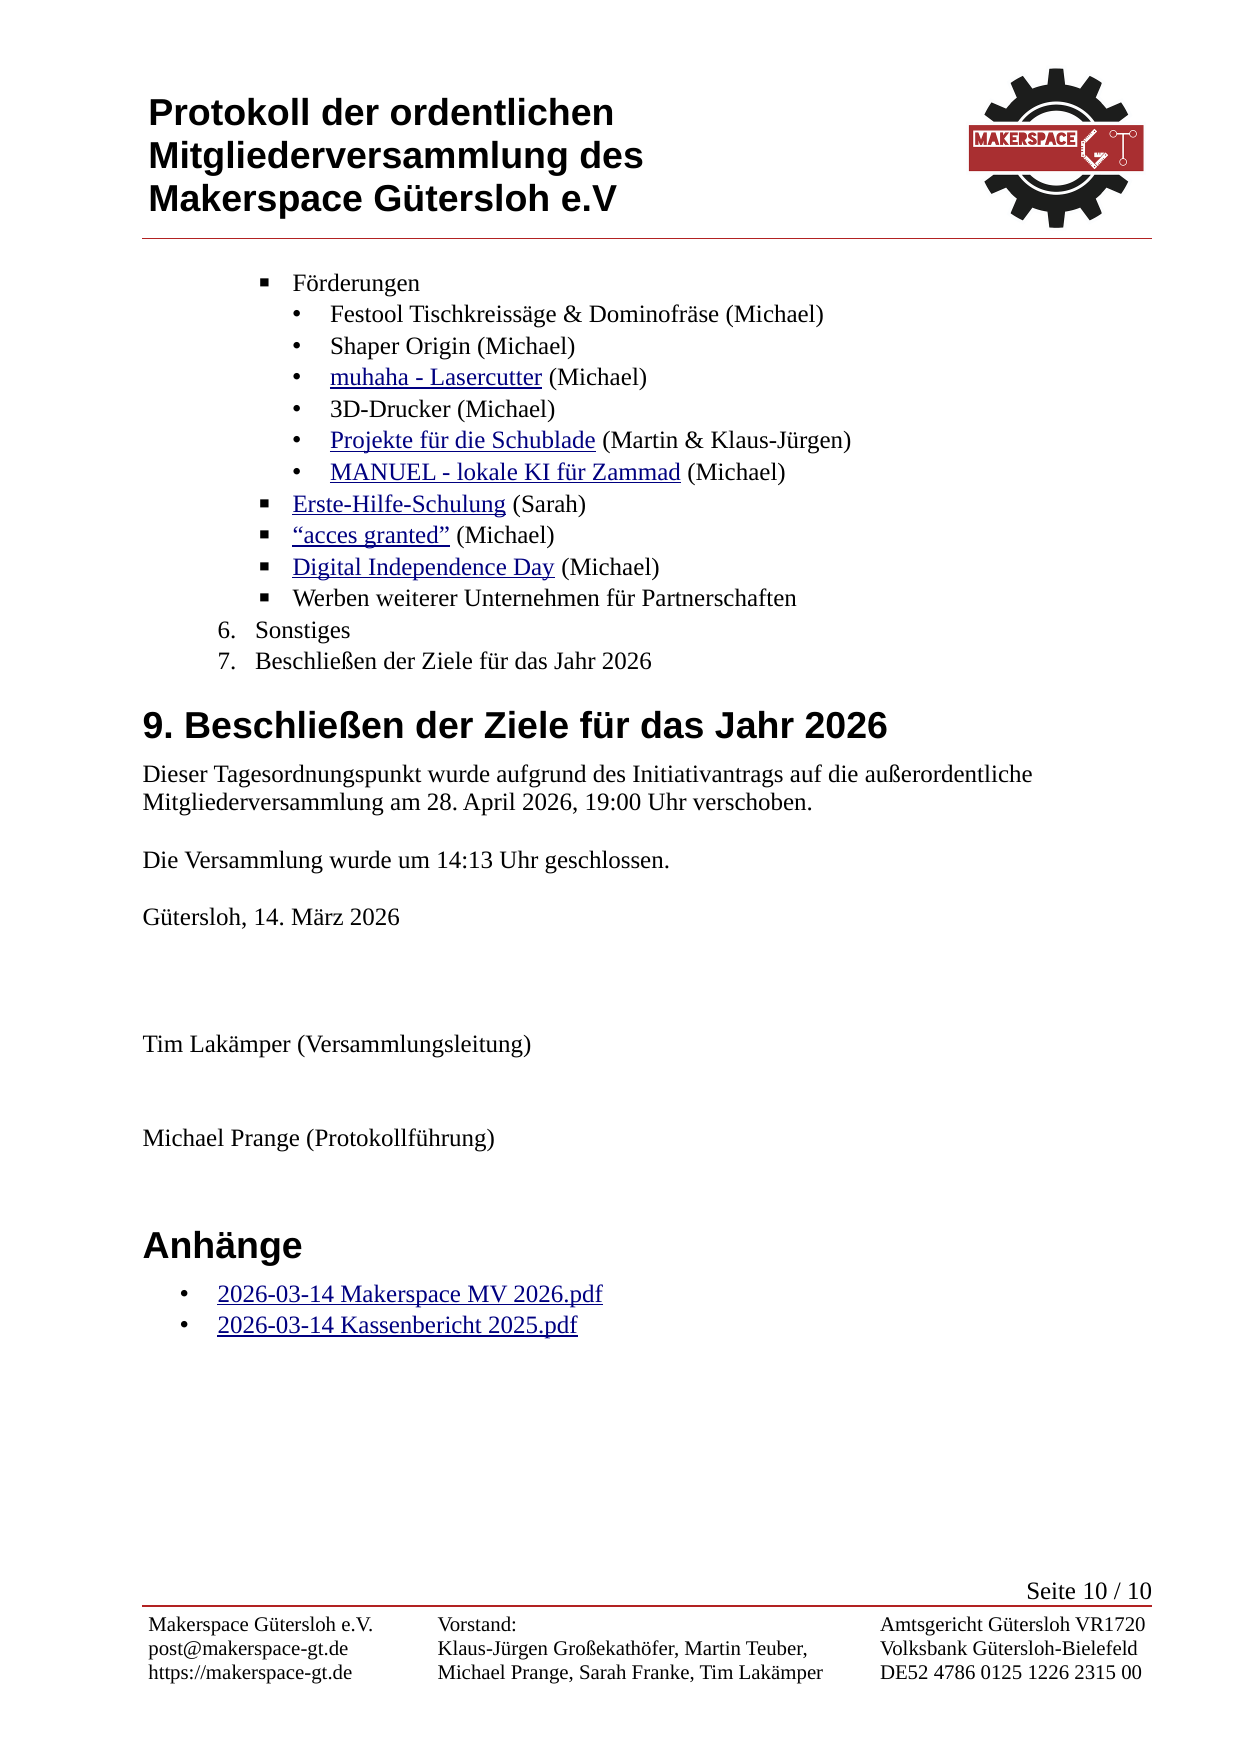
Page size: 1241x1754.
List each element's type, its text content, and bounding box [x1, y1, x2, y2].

list 2026-03-14 Makerspace MV 2026.pdf [180, 1279, 1152, 1308]
text Gütersloh, 14. März 2026 Tim Lakämper (Versammlungsleitung) Michael Prange (Protokollführung) [142, 902, 1152, 1152]
subtitle Anhänge [142, 1223, 1152, 1266]
list Projekte für die Schublade (Martin & Klaus-Jürgen) [292, 426, 1152, 454]
list Digital Independence Day (Michael) [255, 552, 1152, 581]
list “acces granted” (Michael) [255, 520, 1152, 549]
list Festool Tischkreissäge & Dominofräse (Michael) [292, 299, 1152, 328]
list 2026-03-14 Kassenbericht 2025.pdf [180, 1310, 1152, 1339]
text Dieser Tagesordnungspunkt wurde aufgrund des Initiativantrags auf die außerordentliche Mitgliederversammlung am 28. April 2026, 19:00 Uhr verschoben. [142, 759, 1152, 816]
text Die Versammlung wurde um 14:13 Uhr geschlossen. [142, 845, 1152, 874]
list 3D-Drucker (Michael) [292, 394, 1152, 423]
list Erste-Hilfe-Schulung (Sarah) [255, 489, 1152, 517]
list MANUEL - lokale KI für Zammad (Michael) [292, 457, 1152, 486]
list Förderungen [255, 268, 1152, 296]
picture [966, 65, 1147, 231]
list Shaper Origin (Michael) [292, 331, 1152, 359]
subtitle 9. Beschließen der Ziele für das Jahr 2026 [142, 703, 1152, 746]
list muhaha - Lasercutter (Michael) [292, 362, 1152, 391]
list Werben weiterer Unternehmen für Partnerschaften [255, 583, 1152, 612]
list Sonstiges [217, 615, 1152, 644]
list Beschließen der Ziele für das Jahr 2026 [217, 646, 1152, 675]
